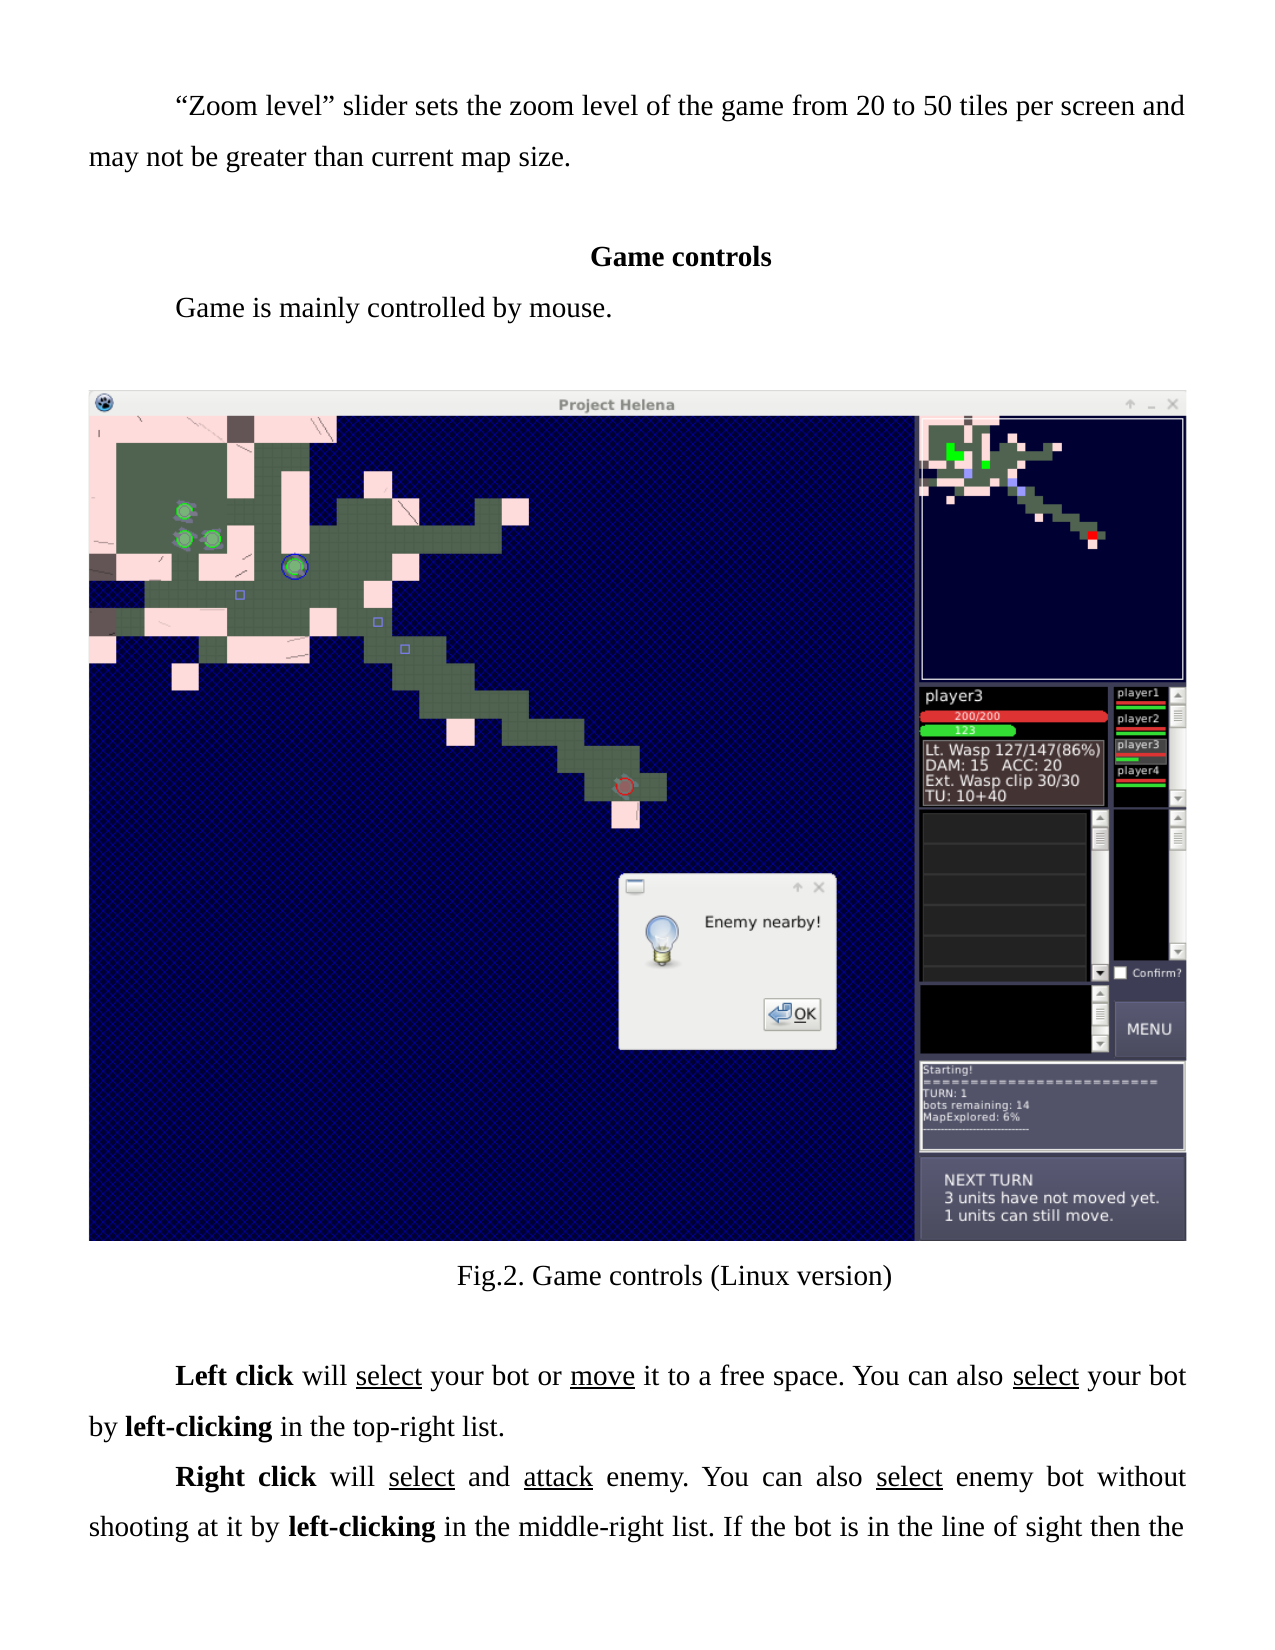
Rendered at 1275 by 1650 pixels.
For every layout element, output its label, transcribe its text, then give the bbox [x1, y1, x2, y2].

text Left click will select your bot or move it to a free space. You can also select your bot by left-clicking in the top-right list. [88, 1358, 1186, 1442]
text “Zoom level” slider sets the zoom level of the game from 20 to 50 tiles per screen and may not be greater than current map size. [88, 88, 1186, 172]
text Right click will select and attack enemy. You can also select enemy bot without shooting at it by left-clicking in the middle-right list. If the bot is in the line of sight then the [88, 1459, 1186, 1543]
text Game is mainly controlled by mouse. [88, 290, 1186, 323]
picture [88, 390, 1187, 1241]
text Game controls [88, 239, 1186, 273]
text Fig.2. Game controls (Linux version) [88, 1258, 1186, 1291]
